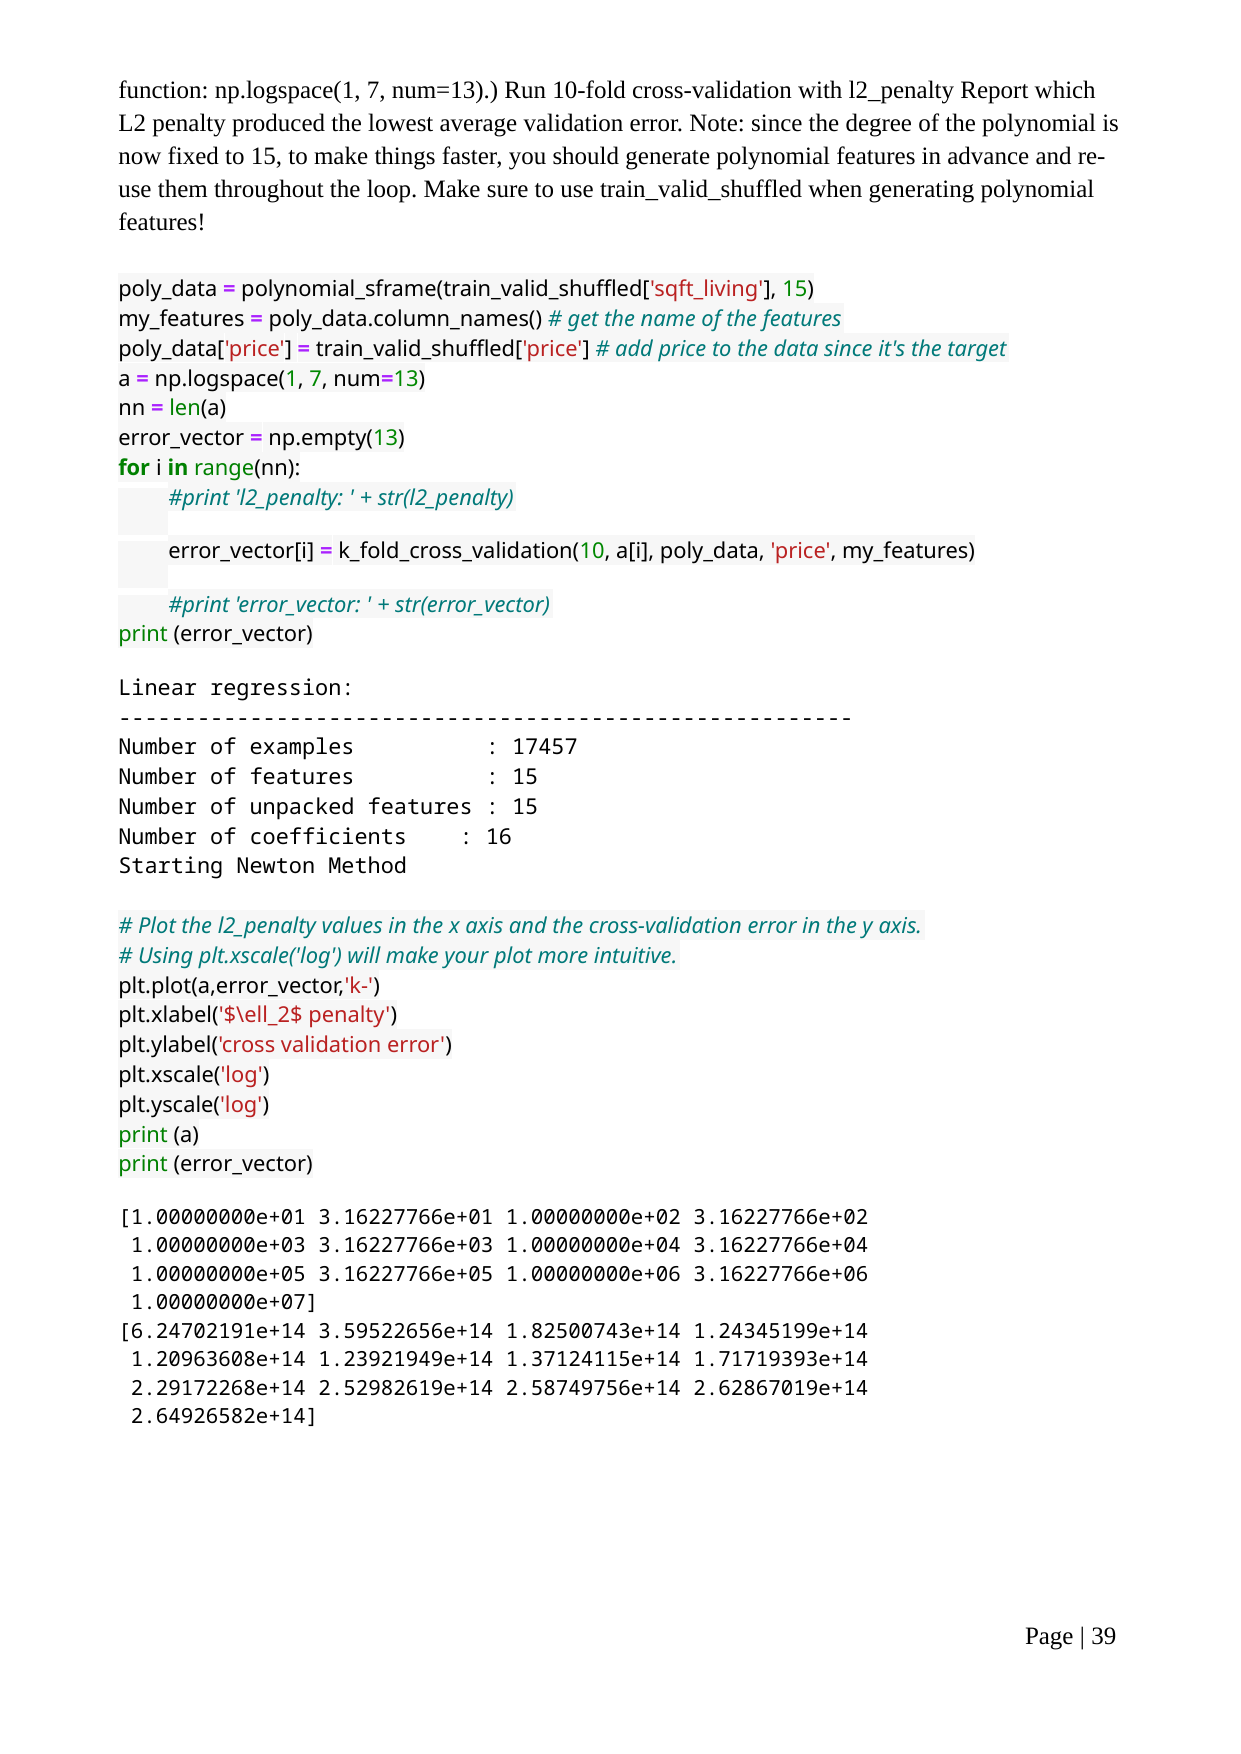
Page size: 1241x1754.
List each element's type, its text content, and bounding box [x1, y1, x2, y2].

text print (error_vector) [118, 1148, 1122, 1178]
text 2.29172268e+14 2.52982619e+14 2.58749756e+14 2.62867019e+14 [118, 1373, 1122, 1401]
text my_features = poly_data.column_names() # get the name of the features [118, 303, 1122, 333]
text print (error_vector) [118, 618, 1122, 648]
text plt.plot(a,error_vector,'k-') [118, 970, 1122, 999]
text # Using plt.xscale('log') will make your plot more intuitive. [118, 940, 1122, 970]
text 1.20963608e+14 1.23921949e+14 1.37124115e+14 1.71719393e+14 [118, 1344, 1122, 1373]
text poly_data = polynomial_sframe(train_valid_shuffled['sqft_living'], 15) [118, 273, 1122, 303]
text for i in range(nn): [118, 452, 1122, 482]
text 1.00000000e+03 3.16227766e+03 1.00000000e+04 3.16227766e+04 [118, 1230, 1122, 1259]
text [1.00000000e+01 3.16227766e+01 1.00000000e+02 3.16227766e+02 [118, 1202, 1122, 1230]
text print (a) [118, 1119, 1122, 1148]
text #print 'error_vector: ' + str(error_vector) [118, 588, 1122, 618]
text Starting Newton Method [118, 851, 1122, 880]
text poly_data['price'] = train_valid_shuffled['price'] # add price to the data since it's the target [118, 333, 1122, 362]
text error_vector = np.empty(13) [118, 422, 1122, 452]
text plt.xlabel('$\ell_2$ penalty') [118, 999, 1122, 1029]
text Number of unpacked features : 15 [118, 791, 1122, 821]
text [6.24702191e+14 3.59522656e+14 1.82500743e+14 1.24345199e+14 [118, 1316, 1122, 1344]
text nn = len(a) [118, 392, 1122, 422]
text Linear regression: [118, 672, 1122, 702]
text Number of features : 15 [118, 761, 1122, 791]
text 1.00000000e+07] [118, 1287, 1122, 1316]
text plt.xscale('log') [118, 1059, 1122, 1089]
text plt.yscale('log') [118, 1089, 1122, 1119]
text 1.00000000e+05 3.16227766e+05 1.00000000e+06 3.16227766e+06 [118, 1259, 1122, 1287]
text #print 'l2_penalty: ' + str(l2_penalty) [118, 482, 1122, 511]
text plt.ylabel('cross validation error') [118, 1029, 1122, 1059]
text a = np.logspace(1, 7, num=13) [118, 362, 1122, 392]
text error_vector[i] = k_fold_cross_validation(10, a[i], poly_data, 'price', my_features) [118, 535, 1122, 565]
text 2.64926582e+14] [118, 1401, 1122, 1430]
text Number of examples : 17457 [118, 731, 1122, 761]
text -------------------------------------------------------- [118, 702, 1122, 731]
text # Plot the l2_penalty values in the x axis and the cross-validation error in the y axis. [118, 910, 1122, 940]
text Number of coefficients : 16 [118, 821, 1122, 851]
text function: np.logspace(1, 7, num=13).) Run 10-fold cross-validation with l2_penalty Report which L2 penalty produced the lowest average validation error. Note: since the degree of the polynomial is now fixed to 15, to make things faster, you should generate polynomial features in advance and re-use them throughout the loop. Make sure to use train_valid_shuffled when generating polynomial features! [118, 75, 1122, 236]
